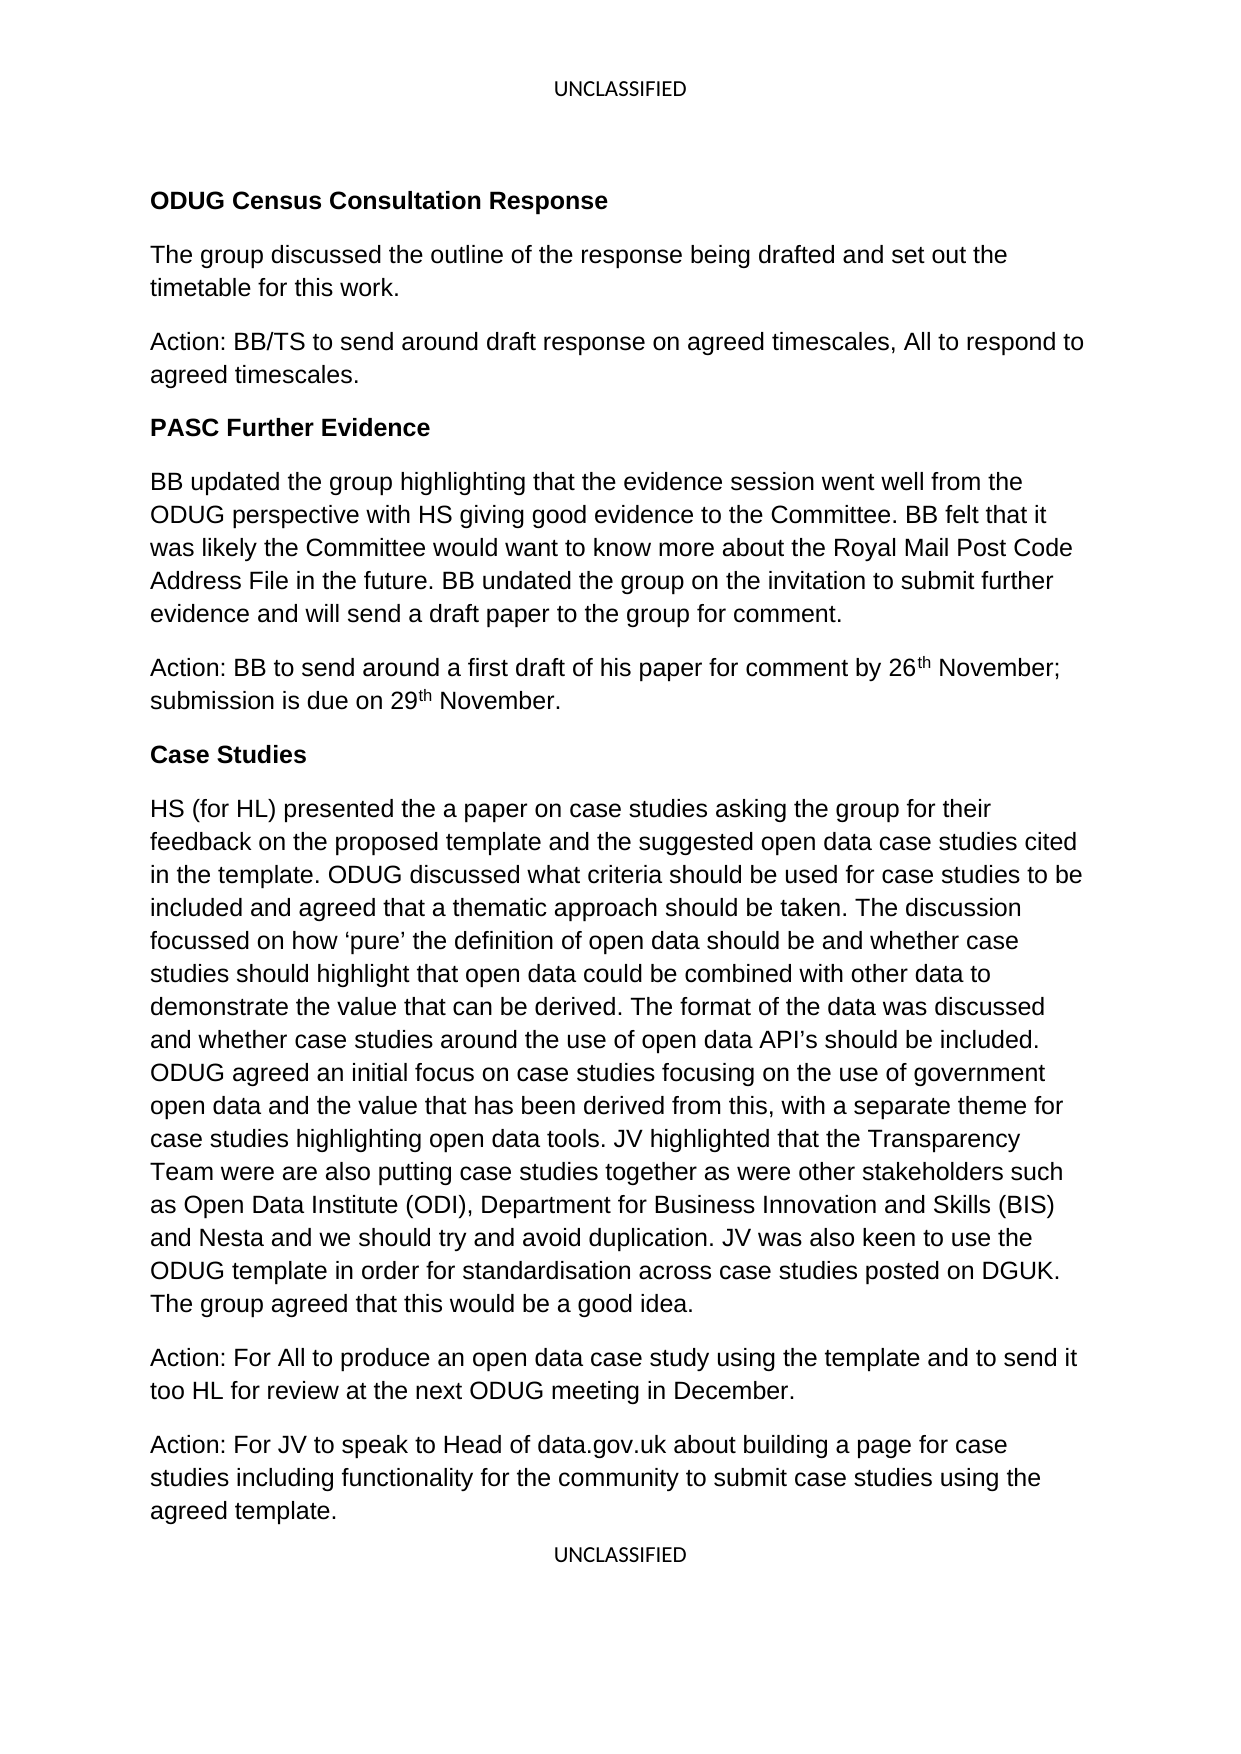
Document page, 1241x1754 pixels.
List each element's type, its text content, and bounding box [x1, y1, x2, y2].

text HS (for HL) presented the a paper on case studies asking the group for their feedback on the proposed template and the suggested open data case studies cited in the template. ODUG discussed what criteria should be used for case studies to be included and agreed that a thematic approach should be taken. The discussion focussed on how ‘pure’ the definition of open data should be and whether case studies should highlight that open data could be combined with other data to demonstrate the value that can be derived. The format of the data was discussed and whether case studies around the use of open data API’s should be included. ODUG agreed an initial focus on case studies focusing on the use of government open data and the value that has been derived from this, with a separate theme for case studies highlighting open data tools. JV highlighted that the Transparency Team were are also putting case studies together as were other stakeholders such as Open Data Institute (ODI), Department for Business Innovation and Skills (BIS) and Nesta and we should try and avoid duplication. JV was also keen to use the ODUG template in order for standardisation across case studies posted on DGUK. The group agreed that this would be a good idea. [150, 794, 1090, 1318]
text Action: BB to send around a first draft of his paper for comment by 26th November; submission is due on 29th November. [150, 653, 1090, 715]
text PASC Further Evidence [150, 413, 1090, 442]
text BB updated the group highlighting that the evidence session went well from the ODUG perspective with HS giving good evidence to the Committee. BB felt that it was likely the Committee would want to know more about the Royal Mail Post Code Address File in the future. BB undated the group on the invitation to submit further evidence and will send a draft paper to the group for comment. [150, 467, 1090, 628]
text Action: For All to produce an open data case study using the template and to send it too HL for review at the next ODUG meeting in December. [150, 1343, 1090, 1405]
text Action: BB/TS to send around draft response on agreed timescales, All to respond to agreed timescales. [150, 327, 1090, 388]
text Action: For JV to speak to Head of data.gov.uk about building a page for case studies including functionality for the community to submit case studies using the agreed template. [150, 1430, 1090, 1525]
text Case Studies [150, 740, 1090, 769]
text ODUG Census Consultation Response [150, 186, 1090, 214]
text The group discussed the outline of the response being drafted and set out the timetable for this work. [150, 240, 1090, 301]
